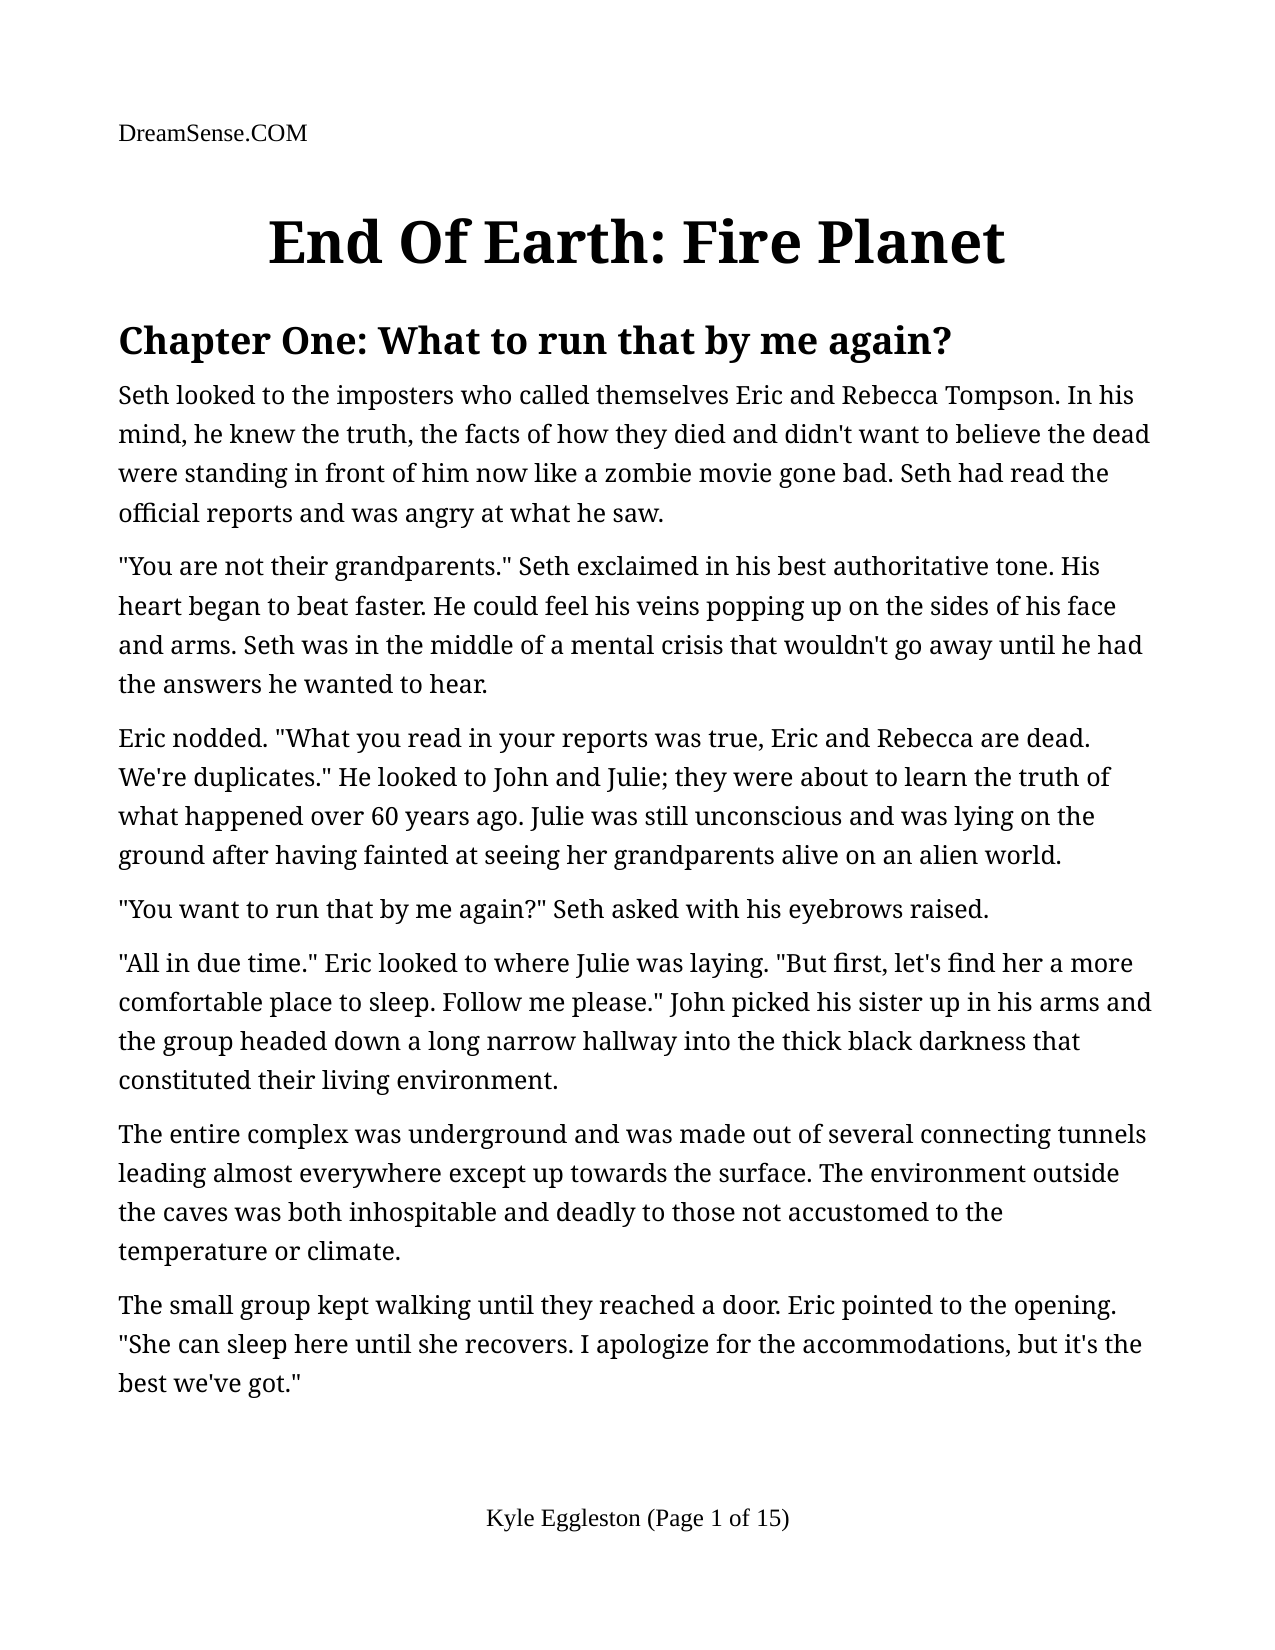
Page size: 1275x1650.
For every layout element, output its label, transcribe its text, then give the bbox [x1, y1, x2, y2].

title End Of Earth: Fire Planet [118, 201, 1157, 281]
text "You are not their grandparents." Seth exclaimed in his best authoritative tone. His heart began to beat faster. He could feel his veins popping up on the sides of his face and arms. Seth was in the middle of a mental crisis that wouldn't go away until he had the answers he wanted to hear. [118, 549, 1157, 701]
text "All in due time." Eric looked to where Julie was laying. "But first, let's find her a more comfortable place to sleep. Follow me please." John picked his sister up in his arms and the group headed down a long narrow hallway into the thick black darkness that constituted their living environment. [118, 945, 1157, 1097]
text The entire complex was underground and was made out of several connecting tunnels leading almost everywhere except up towards the surface. The environment outside the caves was both inhospitable and deadly to those not accustomed to the temperature or climate. [118, 1116, 1157, 1268]
text Eric nodded. "What you read in your reports was true, Eric and Rebecca are dead. We're duplicates." He looked to John and Julie; they were about to learn the truth of what happened over 60 years ago. Julie was still unconscious and was lying on the ground after having fainted at seeing her grandparents alive on an alien world. [118, 720, 1157, 872]
text "You want to run that by me again?" Seth asked with his eyebrows raised. [118, 891, 1157, 926]
subtitle Chapter One: What to run that by me again? [118, 314, 1157, 365]
text The small group kept walking until they reached a door. Eric pointed to the opening. "She can sleep here until she recovers. I apologize for the accommodations, but it's the best we've got." [118, 1288, 1157, 1400]
text Seth looked to the imposters who called themselves Eric and Rebecca Tompson. In his mind, he knew the truth, the facts of how they died and didn't want to believe the dead were standing in front of him now like a zombie movie gone bad. Seth had read the official reports and was angry at what he saw. [118, 378, 1157, 529]
